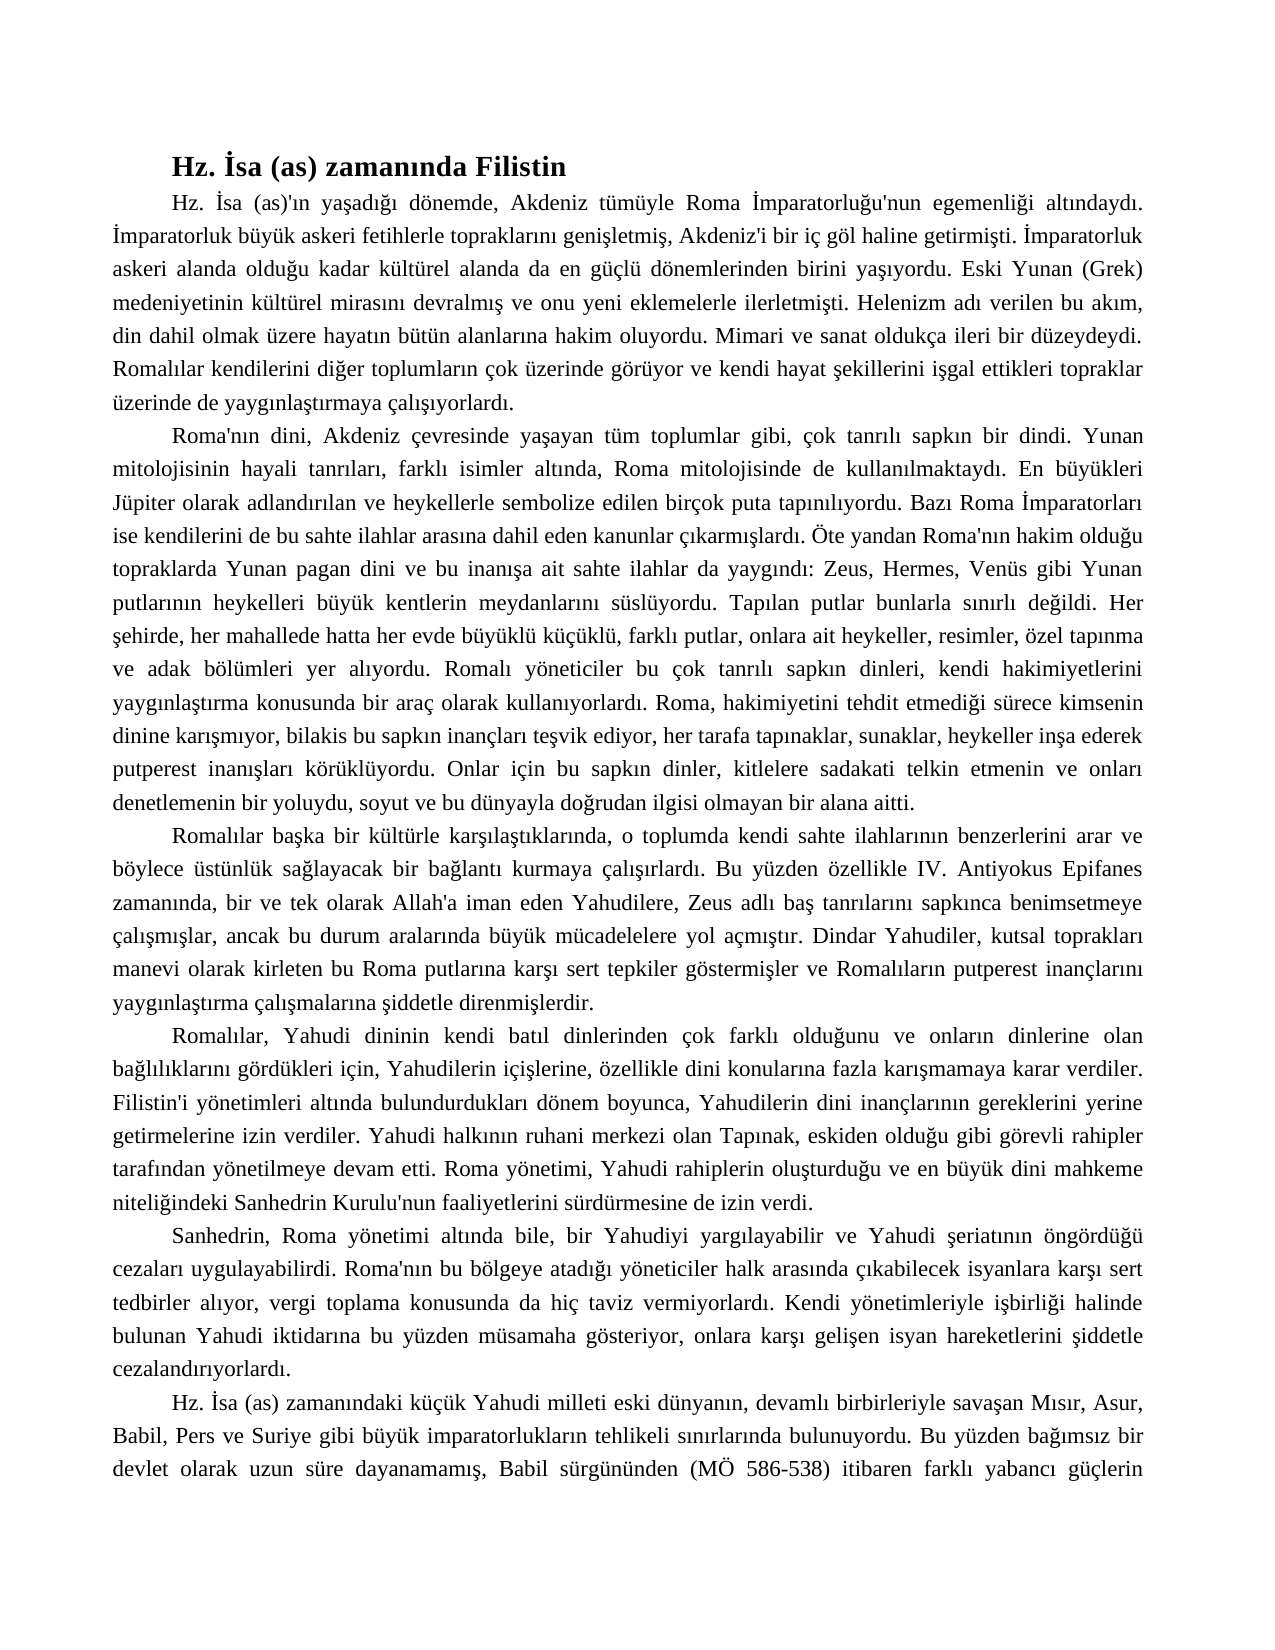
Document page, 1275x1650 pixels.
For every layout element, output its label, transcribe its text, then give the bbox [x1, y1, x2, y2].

text Hz. İsa (as) zamanında Filistin [112, 150, 1145, 183]
text Romalılar, Yahudi dininin kendi batıl dinlerinden çok farklı olduğunu ve onların dinlerine olan bağlılıklarını gördükleri için, Yahudilerin içişlerine, özellikle dini konularına fazla karışmamaya karar verdiler. Filistin'i yönetimleri altında bulundurdukları dönem boyunca, Yahudilerin dini inançlarının gereklerini yerine getirmelerine izin verdiler. Yahudi halkının ruhani merkezi olan Tapınak, eskiden olduğu gibi görevli rahipler tarafından yönetilmeye devam etti. Roma yönetimi, Yahudi rahiplerin oluşturduğu ve en büyük dini mahkeme niteliğindeki Sanhedrin Kurulu'nun faaliyetlerini sürdürmesine de izin verdi. [112, 1017, 1145, 1217]
text Romalılar başka bir kültürle karşılaştıklarında, o toplumda kendi sahte ilahlarının benzerlerini arar ve böylece üstünlük sağlayacak bir bağlantı kurmaya çalışırlardı. Bu yüzden özellikle IV. Antiyokus Epifanes zamanında, bir ve tek olarak Allah'a iman eden Yahudilere, Zeus adlı baş tanrılarını sapkınca benimsetmeye çalışmışlar, ancak bu durum aralarında büyük mücadelelere yol açmıştır. Dindar Yahudiler, kutsal toprakları manevi olarak kirleten bu Roma putlarına karşı sert tepkiler göstermişler ve Romalıların putperest inançlarını yaygınlaştırma çalışmalarına şiddetle direnmişlerdir. [112, 817, 1145, 1017]
text Sanhedrin, Roma yönetimi altında bile, bir Yahudiyi yargılayabilir ve Yahudi şeriatının öngördüğü cezaları uygulayabilirdi. Roma'nın bu bölgeye atadığı yöneticiler halk arasında çıkabilecek isyanlara karşı sert tedbirler alıyor, vergi toplama konusunda da hiç taviz vermiyorlardı. Kendi yönetimleriyle işbirliği halinde bulunan Yahudi iktidarına bu yüzden müsamaha gösteriyor, onlara karşı gelişen isyan hareketlerini şiddetle cezalandırıyorlardı. [112, 1217, 1145, 1383]
text Roma'nın dini, Akdeniz çevresinde yaşayan tüm toplumlar gibi, çok tanrılı sapkın bir dindi. Yunan mitolojisinin hayali tanrıları, farklı isimler altında, Roma mitolojisinde de kullanılmaktaydı. En büyükleri Jüpiter olarak adlandırılan ve heykellerle sembolize edilen birçok puta tapınılıyordu. Bazı Roma İmparatorları ise kendilerini de bu sahte ilahlar arasına dahil eden kanunlar çıkarmışlardı. Öte yandan Roma'nın hakim olduğu topraklarda Yunan pagan dini ve bu inanışa ait sahte ilahlar da yaygındı: Zeus, Hermes, Venüs gibi Yunan putlarının heykelleri büyük kentlerin meydanlarını süslüyordu. Tapılan putlar bunlarla sınırlı değildi. Her şehirde, her mahallede hatta her evde büyüklü küçüklü, farklı putlar, onlara ait heykeller, resimler, özel tapınma ve adak bölümleri yer alıyordu. Romalı yöneticiler bu çok tanrılı sapkın dinleri, kendi hakimiyetlerini yaygınlaştırma konusunda bir araç olarak kullanıyorlardı. Roma, hakimiyetini tehdit etmediği sürece kimsenin dinine karışmıyor, bilakis bu sapkın inançları teşvik ediyor, her tarafa tapınaklar, sunaklar, heykeller inşa ederek putperest inanışları körüklüyordu. Onlar için bu sapkın dinler, kitlelere sadakati telkin etmenin ve onları denetlemenin bir yoluydu, soyut ve bu dünyayla doğrudan ilgisi olmayan bir alana aitti. [112, 417, 1145, 817]
text Hz. İsa (as)'ın yaşadığı dönemde, Akdeniz tümüyle Roma İmparatorluğu'nun egemenliği altındaydı. İmparatorluk büyük askeri fetihlerle topraklarını genişletmiş, Akdeniz'i bir iç göl haline getirmişti. İmparatorluk askeri alanda olduğu kadar kültürel alanda da en güçlü dönemlerinden birini yaşıyordu. Eski Yunan (Grek) medeniyetinin kültürel mirasını devralmış ve onu yeni eklemelerle ilerletmişti. Helenizm adı verilen bu akım, din dahil olmak üzere hayatın bütün alanlarına hakim oluyordu. Mimari ve sanat oldukça ileri bir düzeydeydi. Romalılar kendilerini diğer toplumların çok üzerinde görüyor ve kendi hayat şekillerini işgal ettikleri topraklar üzerinde de yaygınlaştırmaya çalışıyorlardı. [112, 183, 1145, 417]
text Hz. İsa (as) zamanındaki küçük Yahudi milleti eski dünyanın, devamlı birbirleriyle savaşan Mısır, Asur, Babil, Pers ve Suriye gibi büyük imparatorlukların tehlikeli sınırlarında bulunuyordu. Bu yüzden bağımsız bir devlet olarak uzun süre dayanamamış, Babil sürgününden (MÖ 586-538) itibaren farklı yabancı güçlerin [112, 1383, 1145, 1483]
